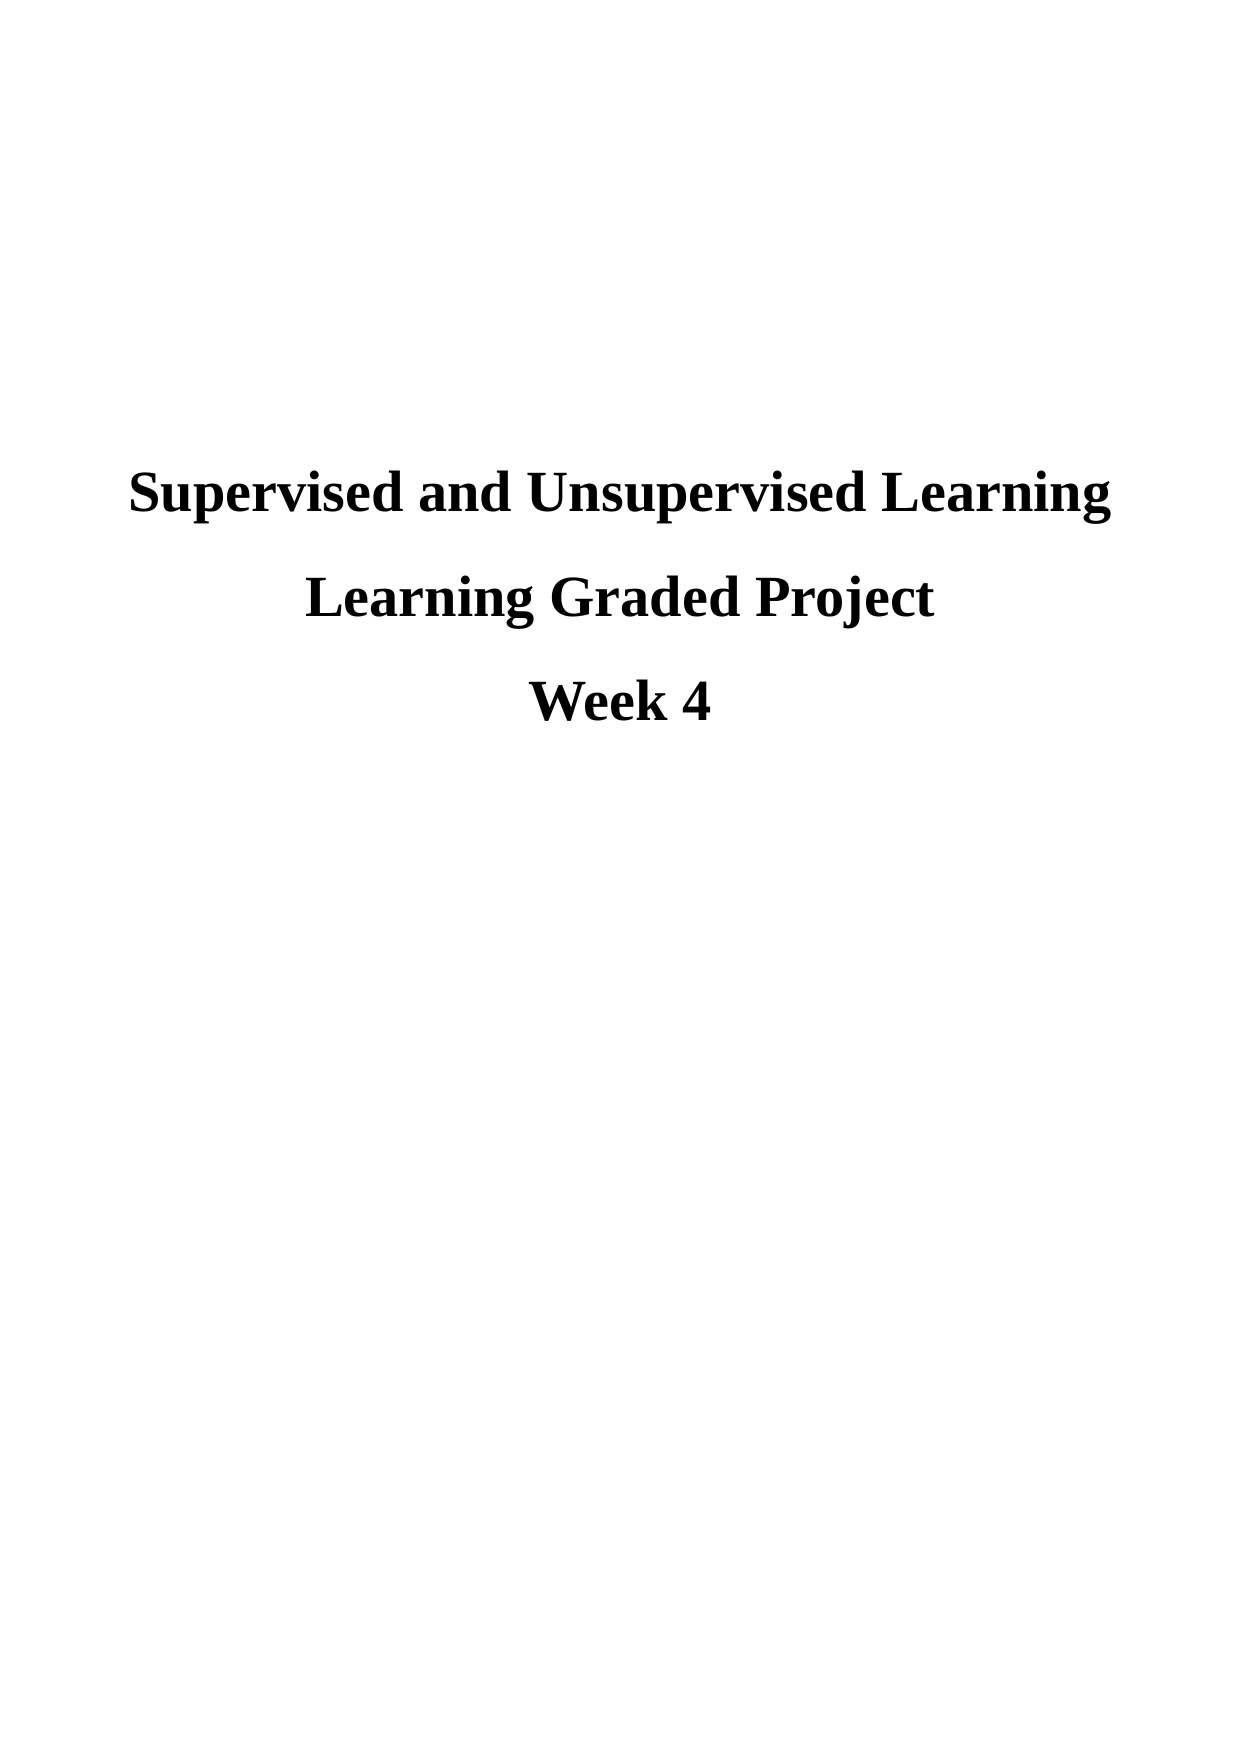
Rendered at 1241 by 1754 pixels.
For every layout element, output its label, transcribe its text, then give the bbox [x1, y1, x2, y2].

title Week 4 [118, 666, 1122, 733]
title Learning Graded Project [118, 561, 1122, 628]
title Supervised and Unsupervised Learning [118, 457, 1122, 524]
